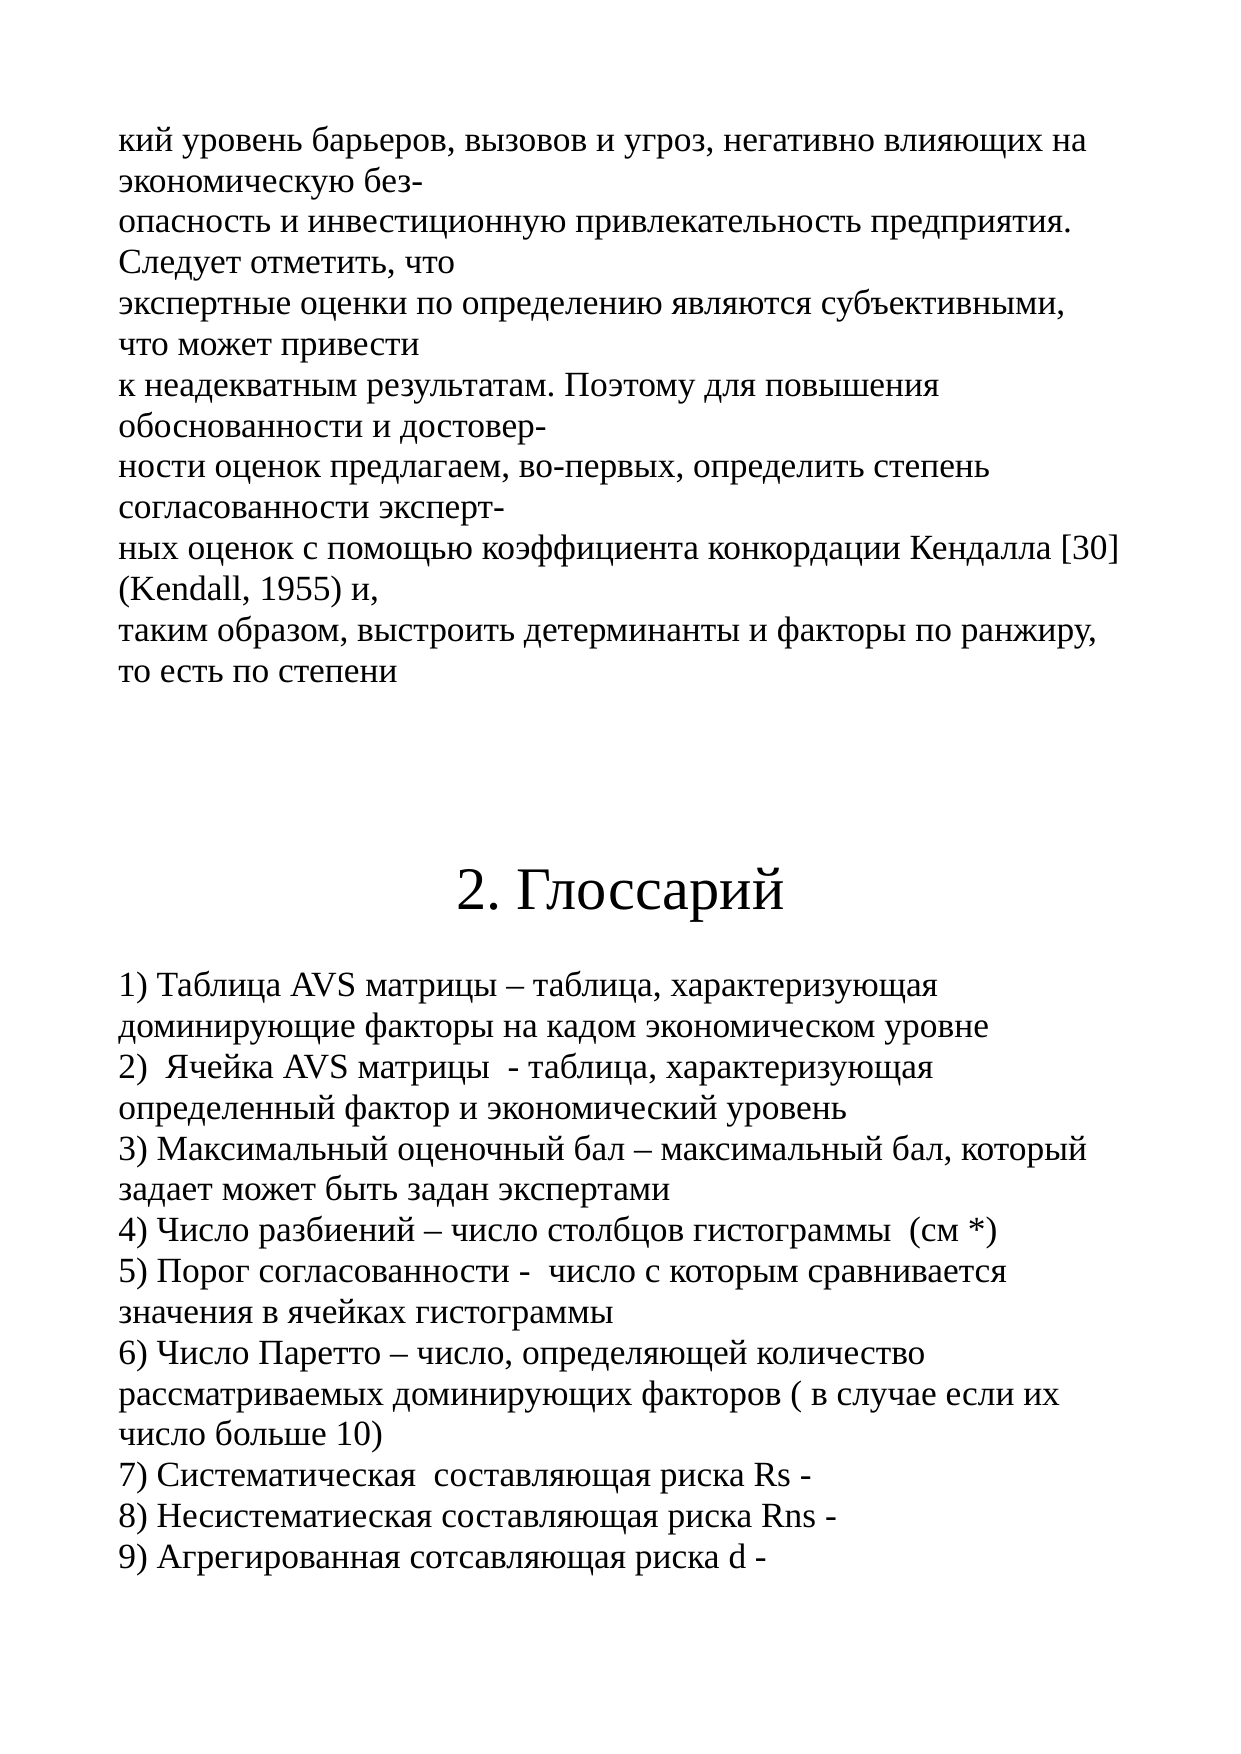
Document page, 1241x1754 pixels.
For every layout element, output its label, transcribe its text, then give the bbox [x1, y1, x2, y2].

text 6) Число Паретто – число, определяющей количество рассматриваемых доминирующих факторов ( в случае если их число больше 10) [118, 1331, 1122, 1453]
text ности оценок предлагаем, во-первых, определить степень согласованности эксперт- [118, 445, 1122, 526]
text 7) Систематическая составляющая риска Rs - [118, 1453, 1122, 1494]
text ных оценок с помощью коэффициента конкордации Кендалла [30] (Kendall, 1955) и, [118, 526, 1122, 608]
text 2) Ячейка AVS матрицы - таблица, характеризующая определенный фактор и экономический уровень [118, 1045, 1122, 1127]
text 4) Число разбиений – число столбцов гистограммы (см *) [118, 1208, 1122, 1249]
text кий уровень барьеров, вызовов и угроз, негативно влияющих на экономическую без- [118, 118, 1122, 200]
text 1) Таблица AVS матрицы – таблица, характеризующая доминирующие факторы на кадом экономическом уровне [118, 963, 1122, 1045]
text к неадекватным результатам. Поэтому для повышения обоснованности и достовер- [118, 363, 1122, 445]
text экспертные оценки по определению являются субъективными, что может привести [118, 281, 1122, 363]
text 3) Максимальный оценочный бал – максимальный бал, который задает может быть задан экспертами [118, 1127, 1122, 1208]
text 5) Порог согласованности - число с которым сравнивается значения в ячейках гистограммы [118, 1249, 1122, 1331]
text 2. Глоссарий [118, 853, 1122, 923]
text 8) Несистематиеская составляющая риска Rns - [118, 1494, 1122, 1535]
text таким образом, выстроить детерминанты и факторы по ранжиру, то есть по степени [118, 608, 1122, 690]
text 9) Агрегированная сотсавляющая риска d - [118, 1535, 1122, 1576]
text опасность и инвестиционную привлекательность предприятия. Следует отметить, что [118, 200, 1122, 281]
